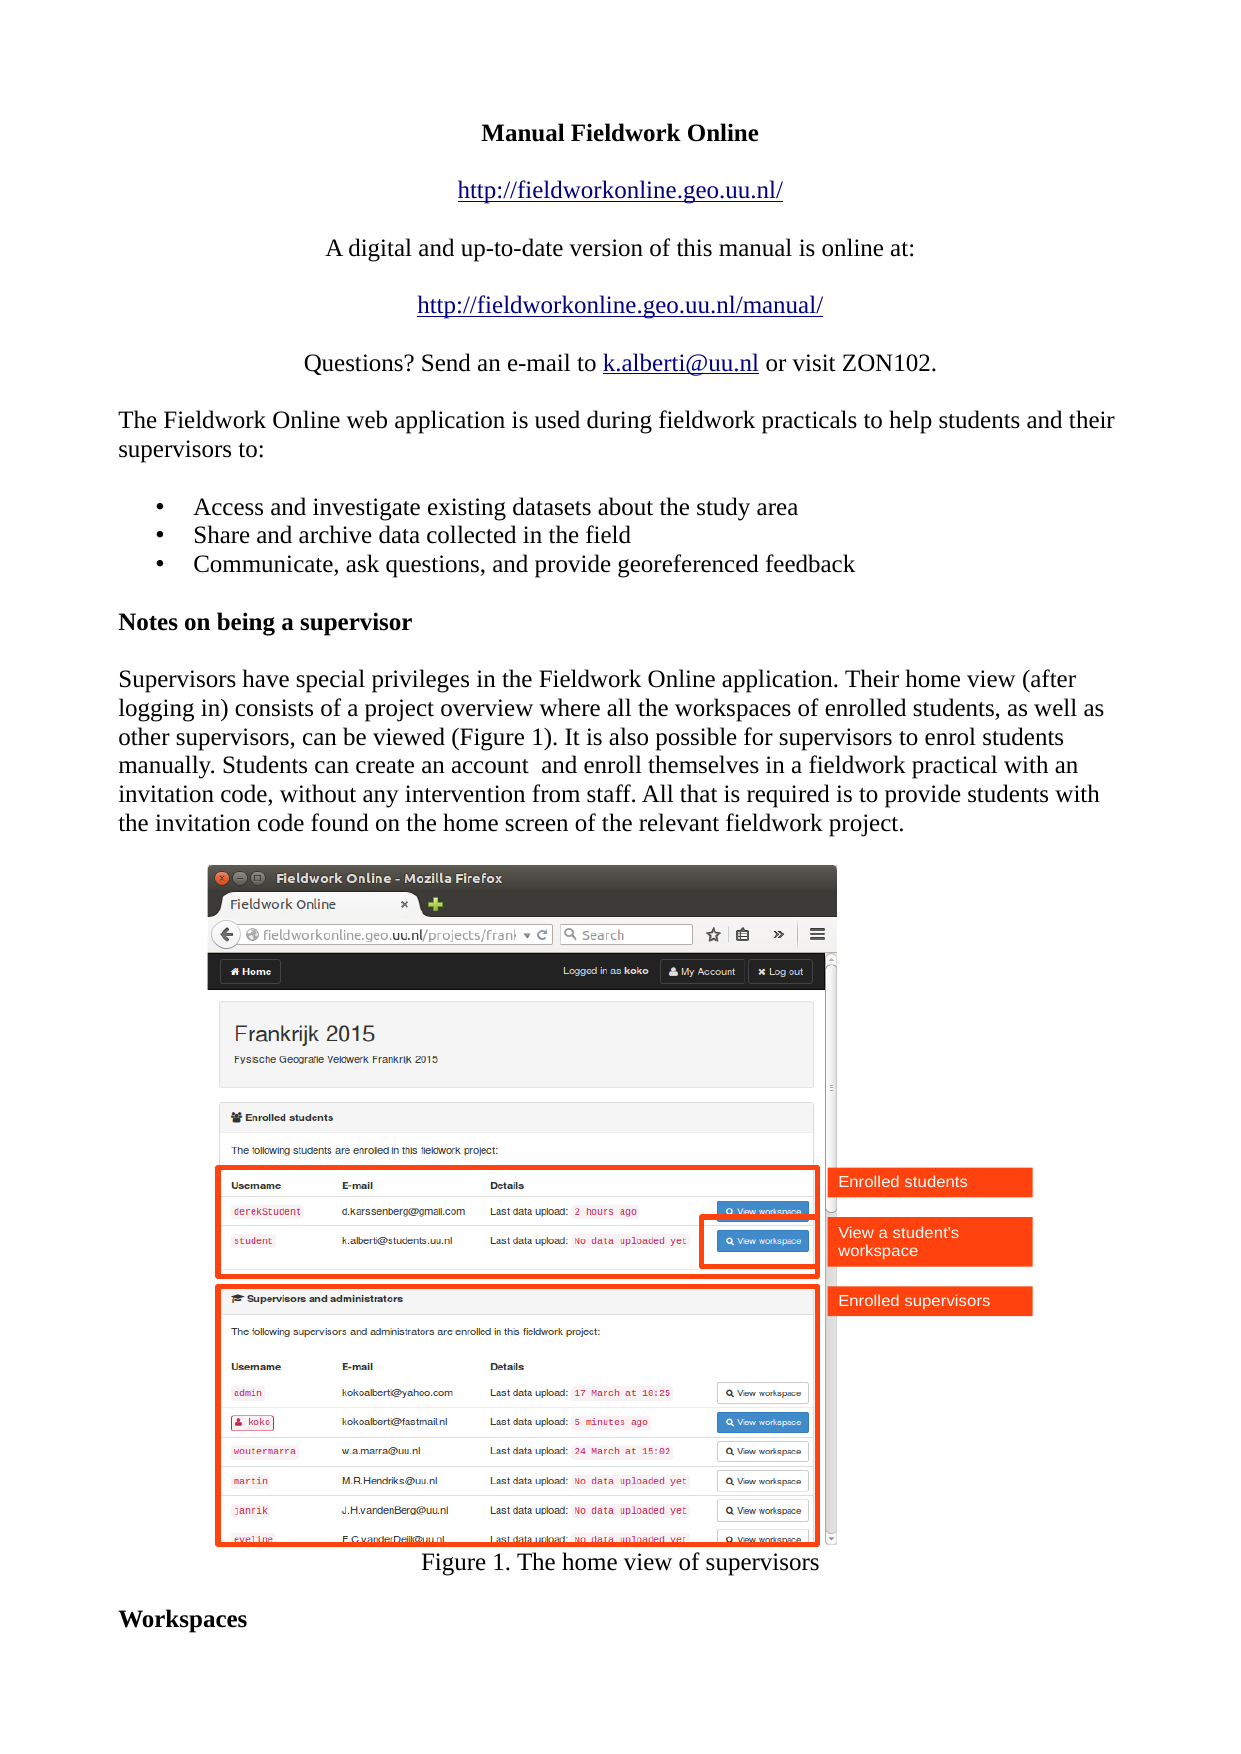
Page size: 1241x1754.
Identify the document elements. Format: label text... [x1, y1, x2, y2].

text Manual Fieldwork Online [118, 118, 1122, 147]
list Communicate, ask questions, and provide georeferenced feedback [156, 549, 1122, 578]
text The Fieldwork Online web application is used during fieldwork practicals to help students and their supervisors to: [118, 406, 1122, 463]
text Workspaces [118, 1604, 1122, 1633]
text Figure 1. The home view of supervisors [118, 866, 1122, 1575]
text http://fieldworkonline.geo.uu.nl/ [118, 176, 1122, 204]
text Supervisors have special privileges in the Fieldwork Online application. Their home view (after logging in) consists of a project overview where all the workspaces of enrolled students, as well as other supervisors, can be viewed (Figure 1). It is also possible for supervisors to enrol students manually. Students can create an account and enroll themselves in a fieldwork practical with an invitation code, without any intervention from staff. All that is required is to provide students with the invitation code found on the home screen of the relevant fieldwork project. [118, 664, 1122, 837]
list Share and archive data collected in the field [156, 521, 1122, 549]
text Notes on being a supervisor [118, 607, 1122, 636]
list Access and investigate existing datasets about the study area [156, 492, 1122, 521]
text http://fieldworkonline.geo.uu.nl/manual/ [118, 291, 1122, 319]
text A digital and up-to-date version of this manual is online at: [118, 233, 1122, 262]
text Questions? Send an e-mail to k.alberti@uu.nl or visit ZON102. [118, 348, 1122, 377]
